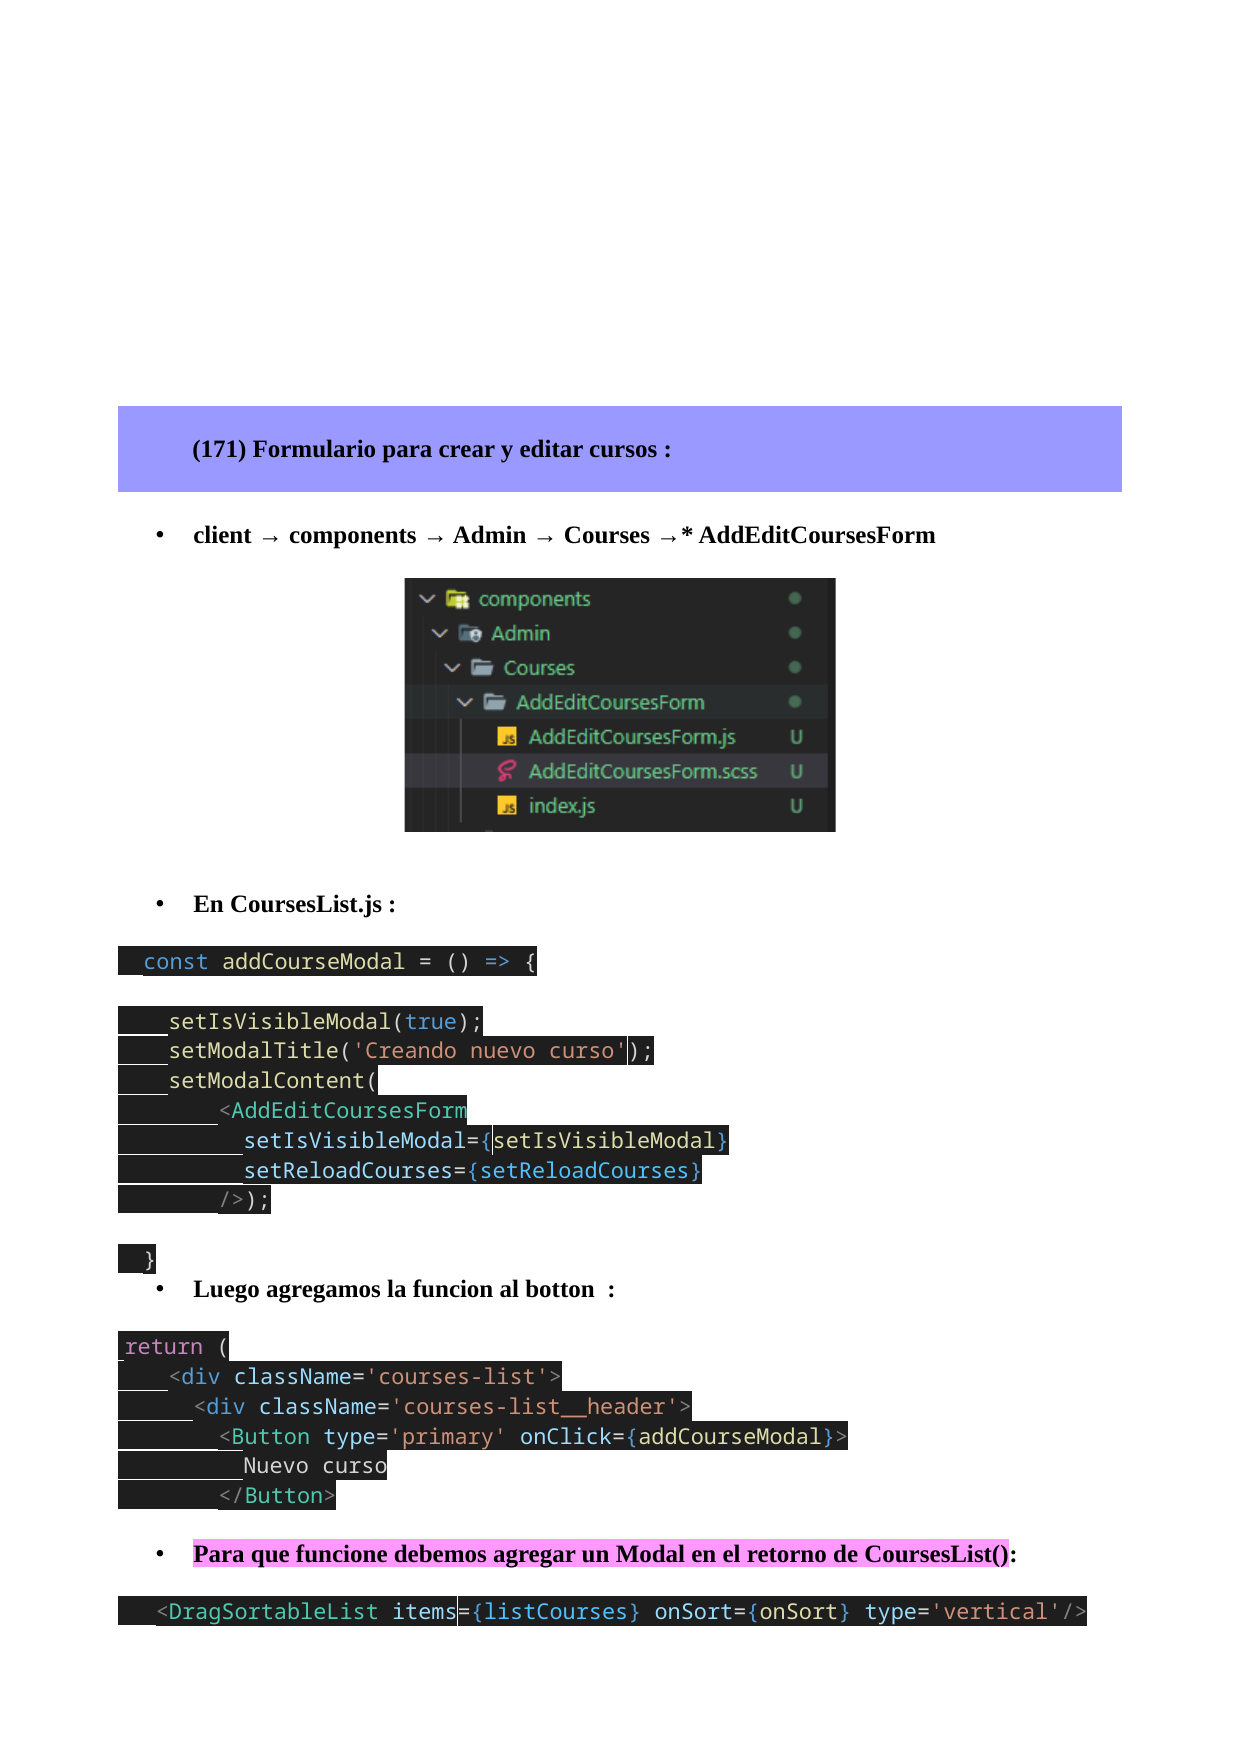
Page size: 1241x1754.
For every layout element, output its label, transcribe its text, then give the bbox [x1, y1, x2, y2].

list Para que funcione debemos agregar un Modal en el retorno de CoursesList(): [156, 1539, 1122, 1567]
text <DragSortableList items={listCourses} onSort={onSort} type='vertical'/> [118, 1596, 1122, 1626]
text setModalContent( [118, 1065, 1122, 1095]
text />); [118, 1184, 1122, 1214]
text return ( [118, 1331, 1122, 1361]
text </Button> [118, 1480, 1122, 1510]
text setIsVisibleModal(true); [118, 1006, 1122, 1036]
text setReloadCourses={setReloadCourses} [118, 1155, 1122, 1184]
text <AddEditCoursesForm [118, 1095, 1122, 1125]
text <div className='courses-list__header'> [118, 1391, 1122, 1421]
text Nuevo curso [118, 1450, 1122, 1480]
picture [404, 578, 836, 832]
text <Button type='primary' onClick={addCourseModal}> [118, 1421, 1122, 1450]
text setIsVisibleModal={setIsVisibleModal} [118, 1125, 1122, 1155]
list Luego agregamos la funcion al botton : [156, 1274, 1122, 1302]
list En CoursesList.js : [156, 889, 1122, 917]
text <div className='courses-list'> [118, 1361, 1122, 1391]
text setModalTitle('Creando nuevo curso'); [118, 1036, 1122, 1065]
text const addCourseModal = () => { [118, 946, 1122, 976]
text } [118, 1244, 1122, 1274]
list client → components → Admin → Courses →* AddEditCoursesForm [156, 521, 1122, 549]
text (171) Formulario para crear y editar cursos : [118, 434, 1122, 463]
